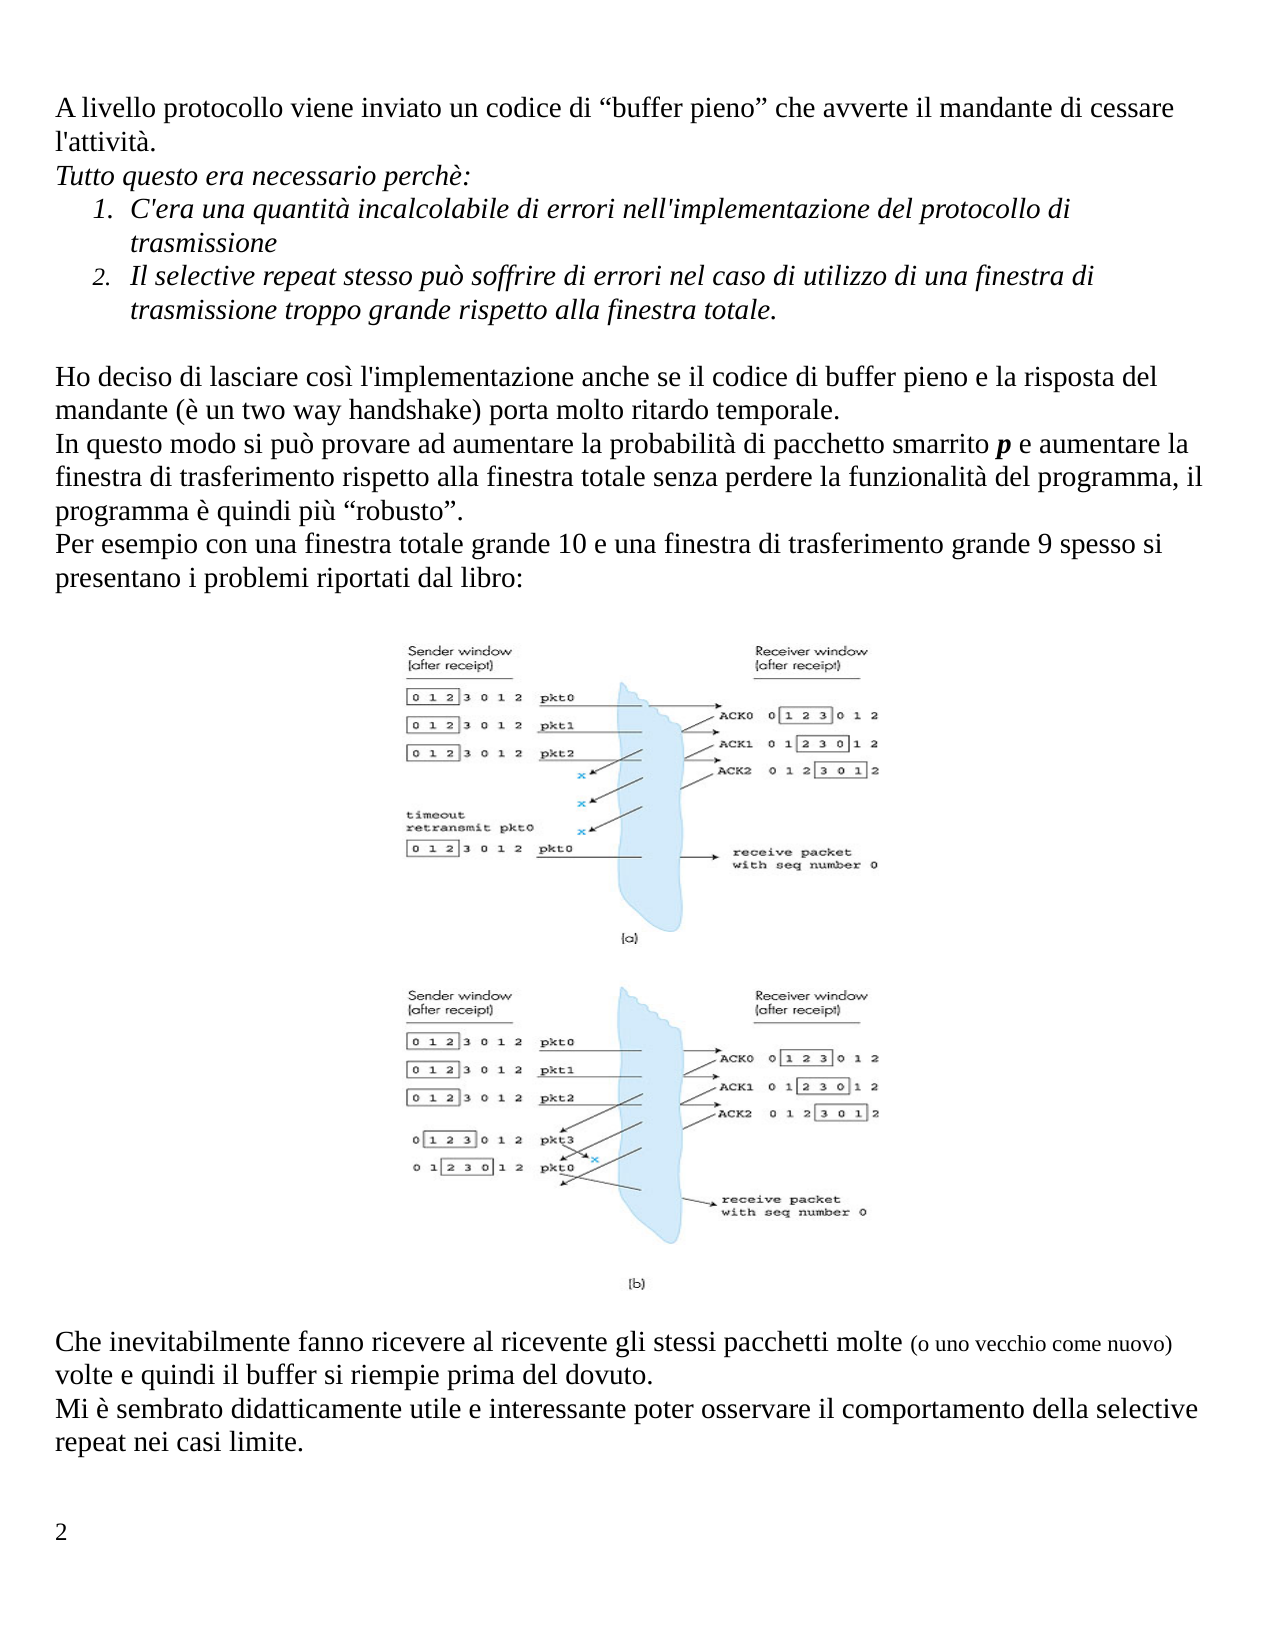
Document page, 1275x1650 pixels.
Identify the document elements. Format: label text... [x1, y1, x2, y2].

text Che inevitabilmente fanno ricevere al ricevente gli stessi pacchetti molte (o uno vecchio come nuovo) volte e quindi il buffer si riempie prima del dovuto. [55, 1324, 1227, 1391]
text A livello protocollo viene inviato un codice di “buffer pieno” che avverte il mandante di cessare l'attività. [55, 91, 1227, 158]
text Mi è sembrato didatticamente utile e interessante poter osservare il comportamento della selective repeat nei casi limite. [55, 1391, 1227, 1458]
list C'era una quantità incalcolabile di errori nell'implementazione del protocollo di trasmissione [92, 191, 1227, 258]
text Tutto questo era necessario perchè: [55, 158, 1227, 191]
text Per esempio con una finestra totale grande 10 e una finestra di trasferimento grande 9 spesso si presentano i problemi riportati dal libro: [55, 527, 1227, 594]
picture [402, 627, 880, 1291]
list Il selective repeat stesso può soffrire di errori nel caso di utilizzo di una finestra di trasmissione troppo grande rispetto alla finestra totale. [92, 258, 1227, 325]
text In questo modo si può provare ad aumentare la probabilità di pacchetto smarrito p e aumentare la finestra di trasferimento rispetto alla finestra totale senza perdere la funzionalità del programma, il programma è quindi più “robusto”. [55, 426, 1227, 527]
text Ho deciso di lasciare così l'implementazione anche se il codice di buffer pieno e la risposta del mandante (è un two way handshake) porta molto ritardo temporale. [55, 359, 1227, 426]
